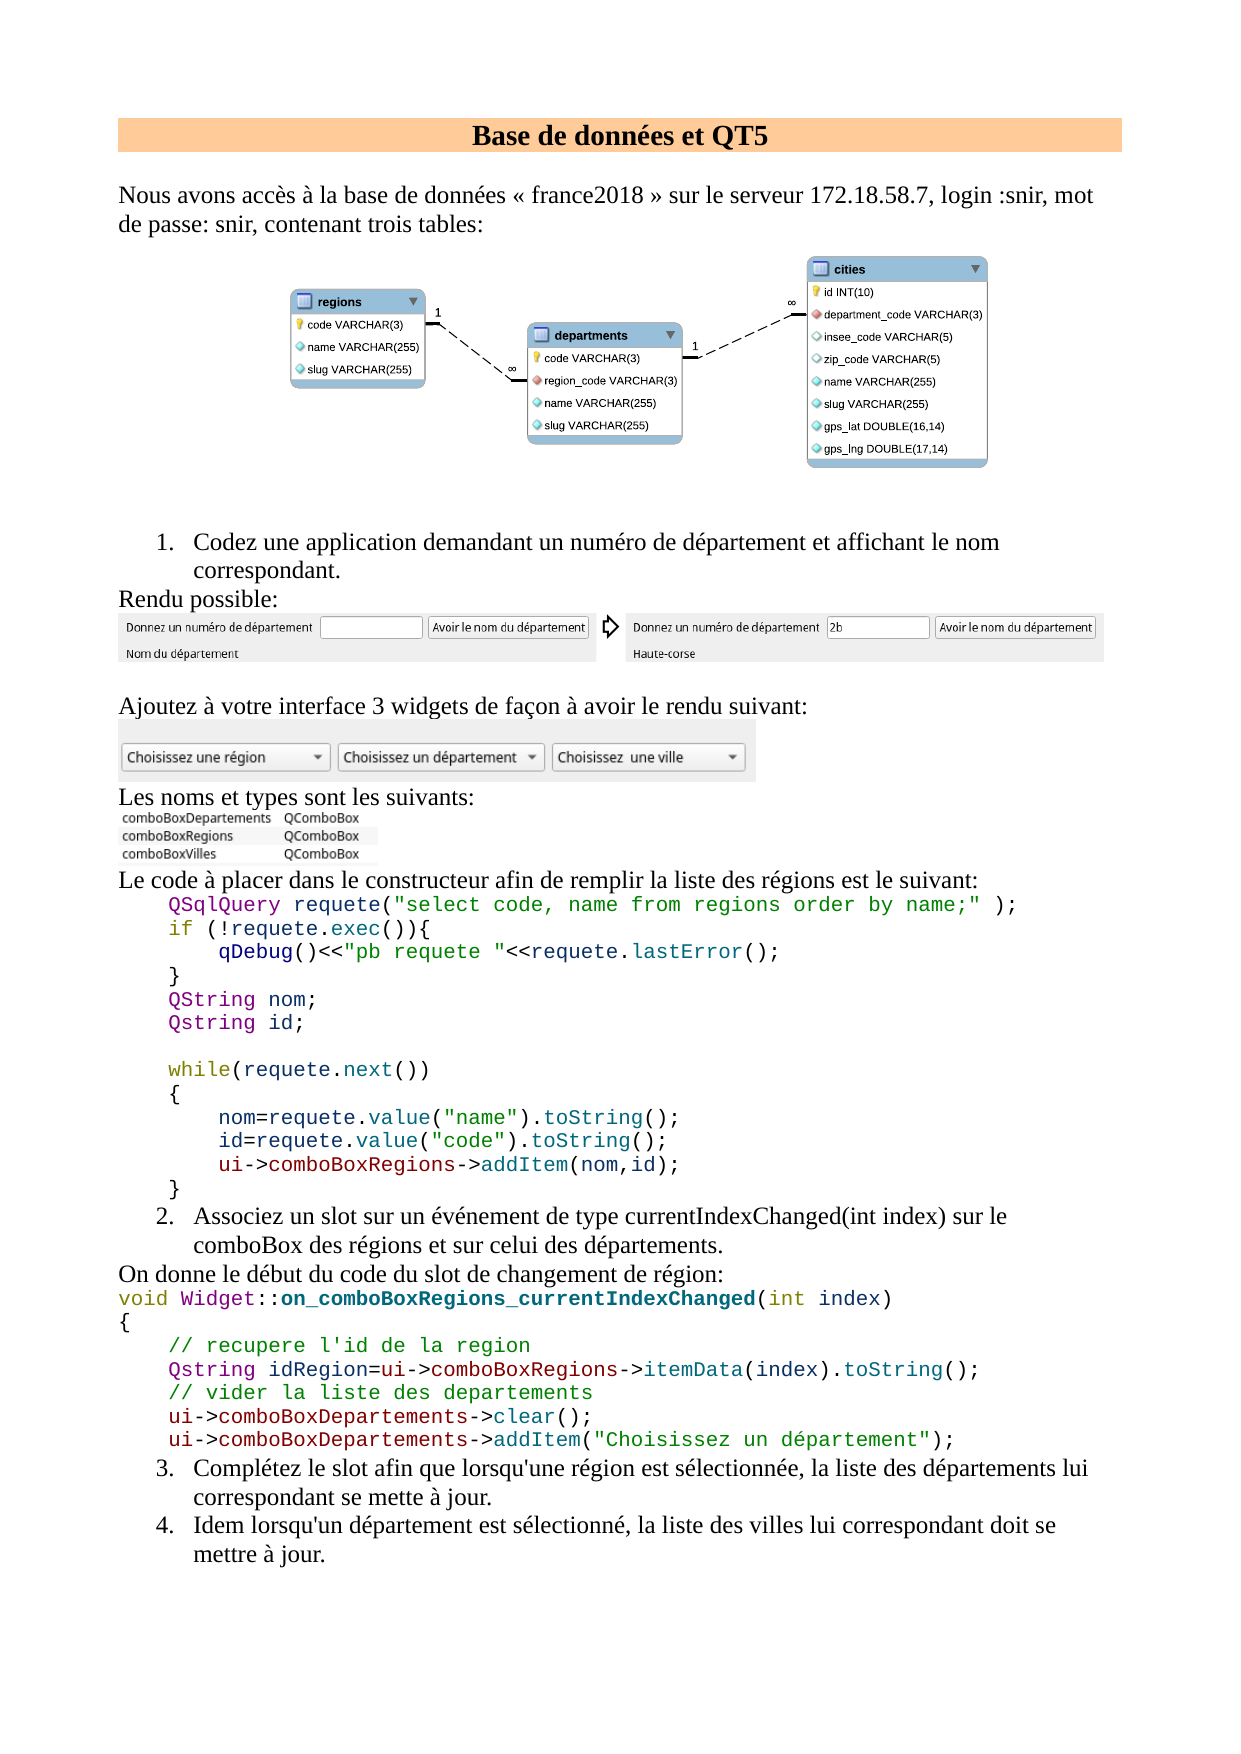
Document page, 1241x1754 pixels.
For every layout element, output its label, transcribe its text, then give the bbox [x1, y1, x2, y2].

list Associez un slot sur un événement de type currentIndexChanged(int index) sur le comboBox des régions et sur celui des départements. [156, 1201, 1122, 1259]
text Qstring idRegion=ui->comboBoxRegions->itemData(index).toString(); [118, 1358, 1122, 1382]
text { [118, 1311, 1122, 1335]
text Rendu possible: [118, 584, 1122, 613]
text Le code à placer dans le constructeur afin de remplir la liste des régions est le suivant: [118, 865, 1122, 894]
text QSqlQuery requete("select code, name from regions order by name;" ); [118, 894, 1122, 918]
text Ajoutez à votre interface 3 widgets de façon à avoir le rendu suivant: [118, 691, 1122, 719]
list Idem lorsqu'un département est sélectionné, la liste des villes lui correspondant doit se mettre à jour. [156, 1511, 1122, 1568]
picture [625, 613, 1104, 662]
list Complétez le slot afin que lorsqu'une région est sélectionnée, la liste des départements lui correspondant se mette à jour. [156, 1453, 1122, 1511]
text nom=requete.value("name").toString(); [118, 1107, 1122, 1130]
text while(requete.next()) [118, 1059, 1122, 1083]
text qDebug()<<"pb requete "<<requete.lastError(); [118, 941, 1122, 965]
text [1104, 613, 1122, 662]
text if (!requete.exec()){ [118, 918, 1122, 941]
text ⇨ [597, 613, 625, 662]
text Les noms et types sont les suivants: [118, 782, 1122, 810]
text On donne le début du code du slot de changement de région: [118, 1259, 1122, 1288]
picture [118, 719, 756, 782]
picture [118, 613, 597, 662]
text // recupere l'id de la region [118, 1335, 1122, 1358]
text QString nom; [118, 988, 1122, 1012]
text ui->comboBoxDepartements->clear(); [118, 1406, 1122, 1429]
text Nous avons accès à la base de données « france2018 » sur le serveur 172.18.58.7, login :snir, mot de passe: snir, contenant trois tables: [118, 180, 1122, 238]
text ui->comboBoxDepartements->addItem("Choisissez un département"); [118, 1429, 1122, 1453]
list Codez une application demandant un numéro de département et affichant le nom correspondant. [156, 527, 1122, 584]
text Base de données et QT5 [118, 118, 1122, 152]
text ui->comboBoxRegions->addItem(nom,id); [118, 1154, 1122, 1178]
text void Widget::on_comboBoxRegions_currentIndexChanged(int index) [118, 1288, 1122, 1311]
text Qstring id; [118, 1012, 1122, 1036]
text } [118, 1178, 1122, 1201]
text } [118, 965, 1122, 988]
picture [118, 810, 378, 866]
text // vider la liste des departements [118, 1382, 1122, 1406]
text id=requete.value("code").toString(); [118, 1130, 1122, 1154]
text { [118, 1083, 1122, 1107]
